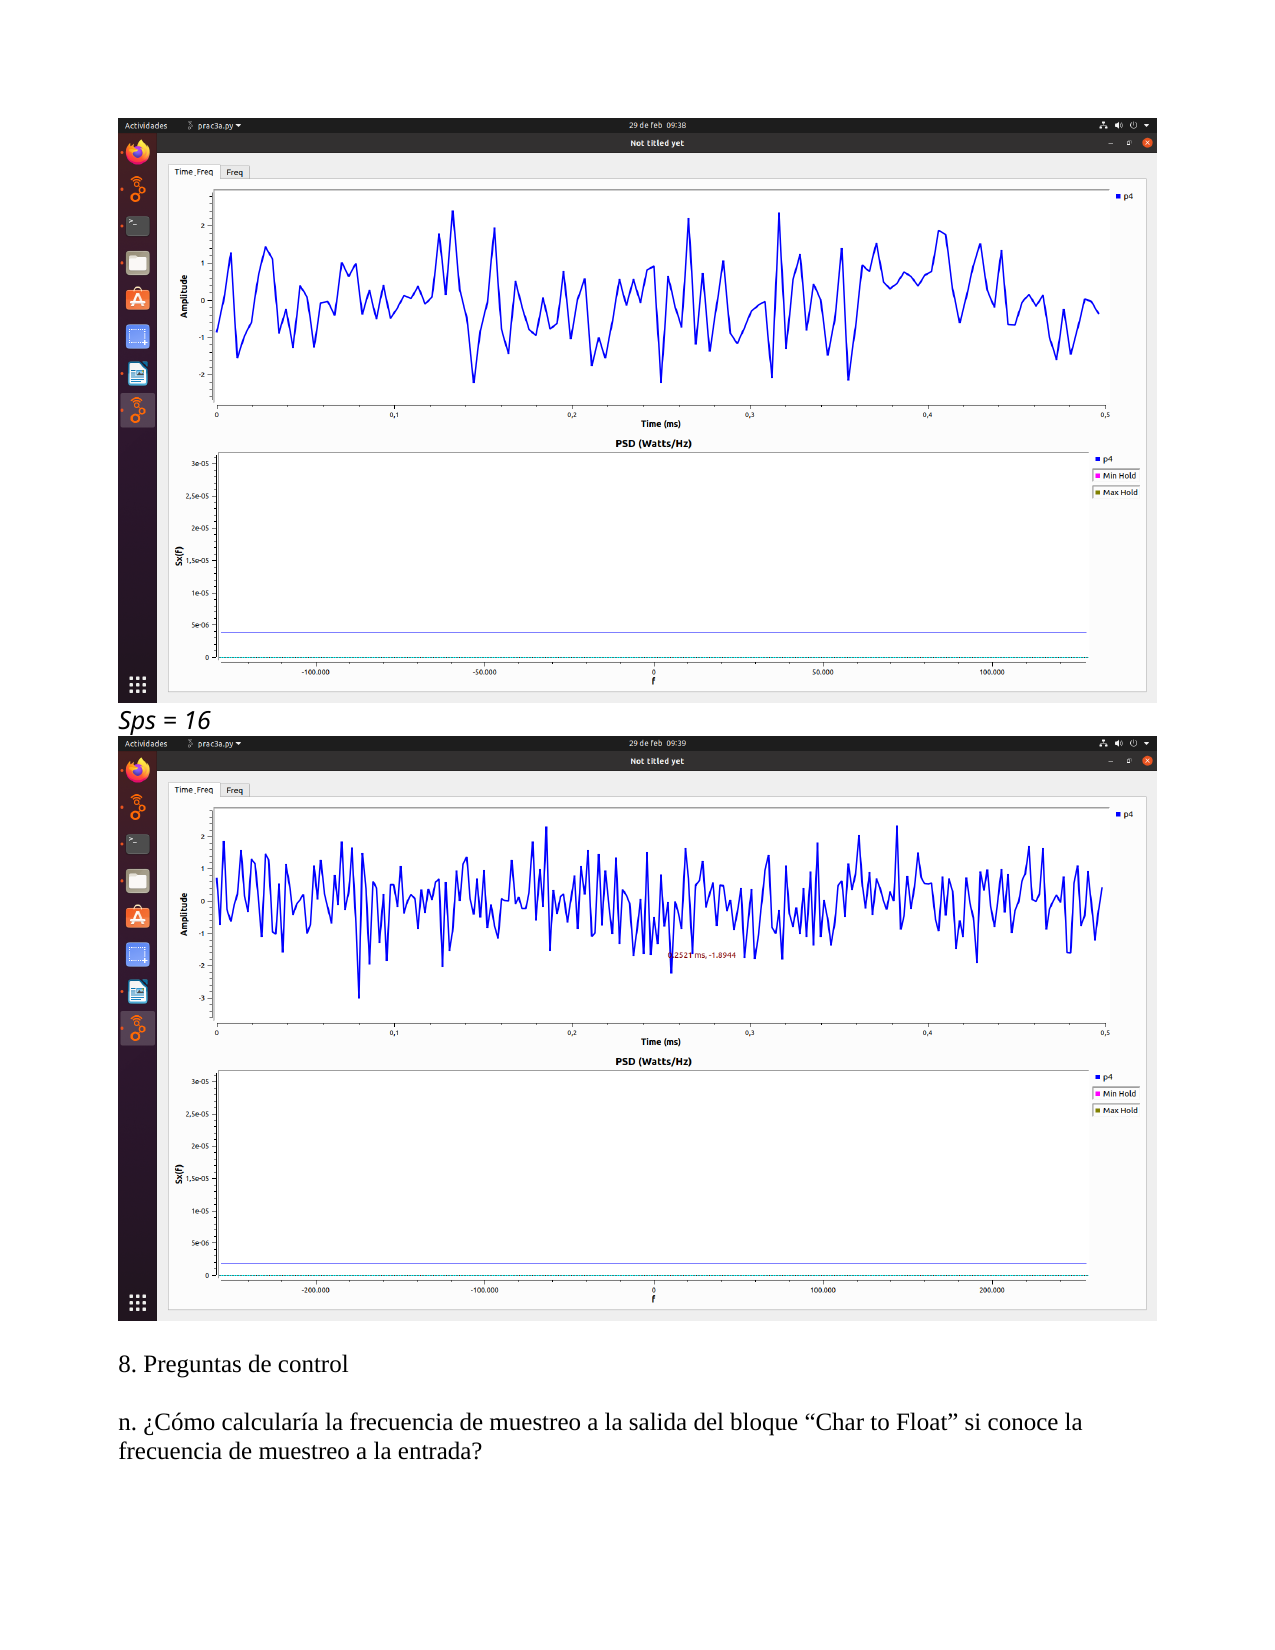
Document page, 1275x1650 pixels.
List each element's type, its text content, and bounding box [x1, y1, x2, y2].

text 8. Preguntas de control n. ¿Cómo calcularía la frecuencia de muestreo a la salida del bloque “Char to Float” si conoce la frecuencia de muestreo a la entrada? [118, 1321, 1157, 1464]
text Sps = 16 [118, 703, 1157, 736]
